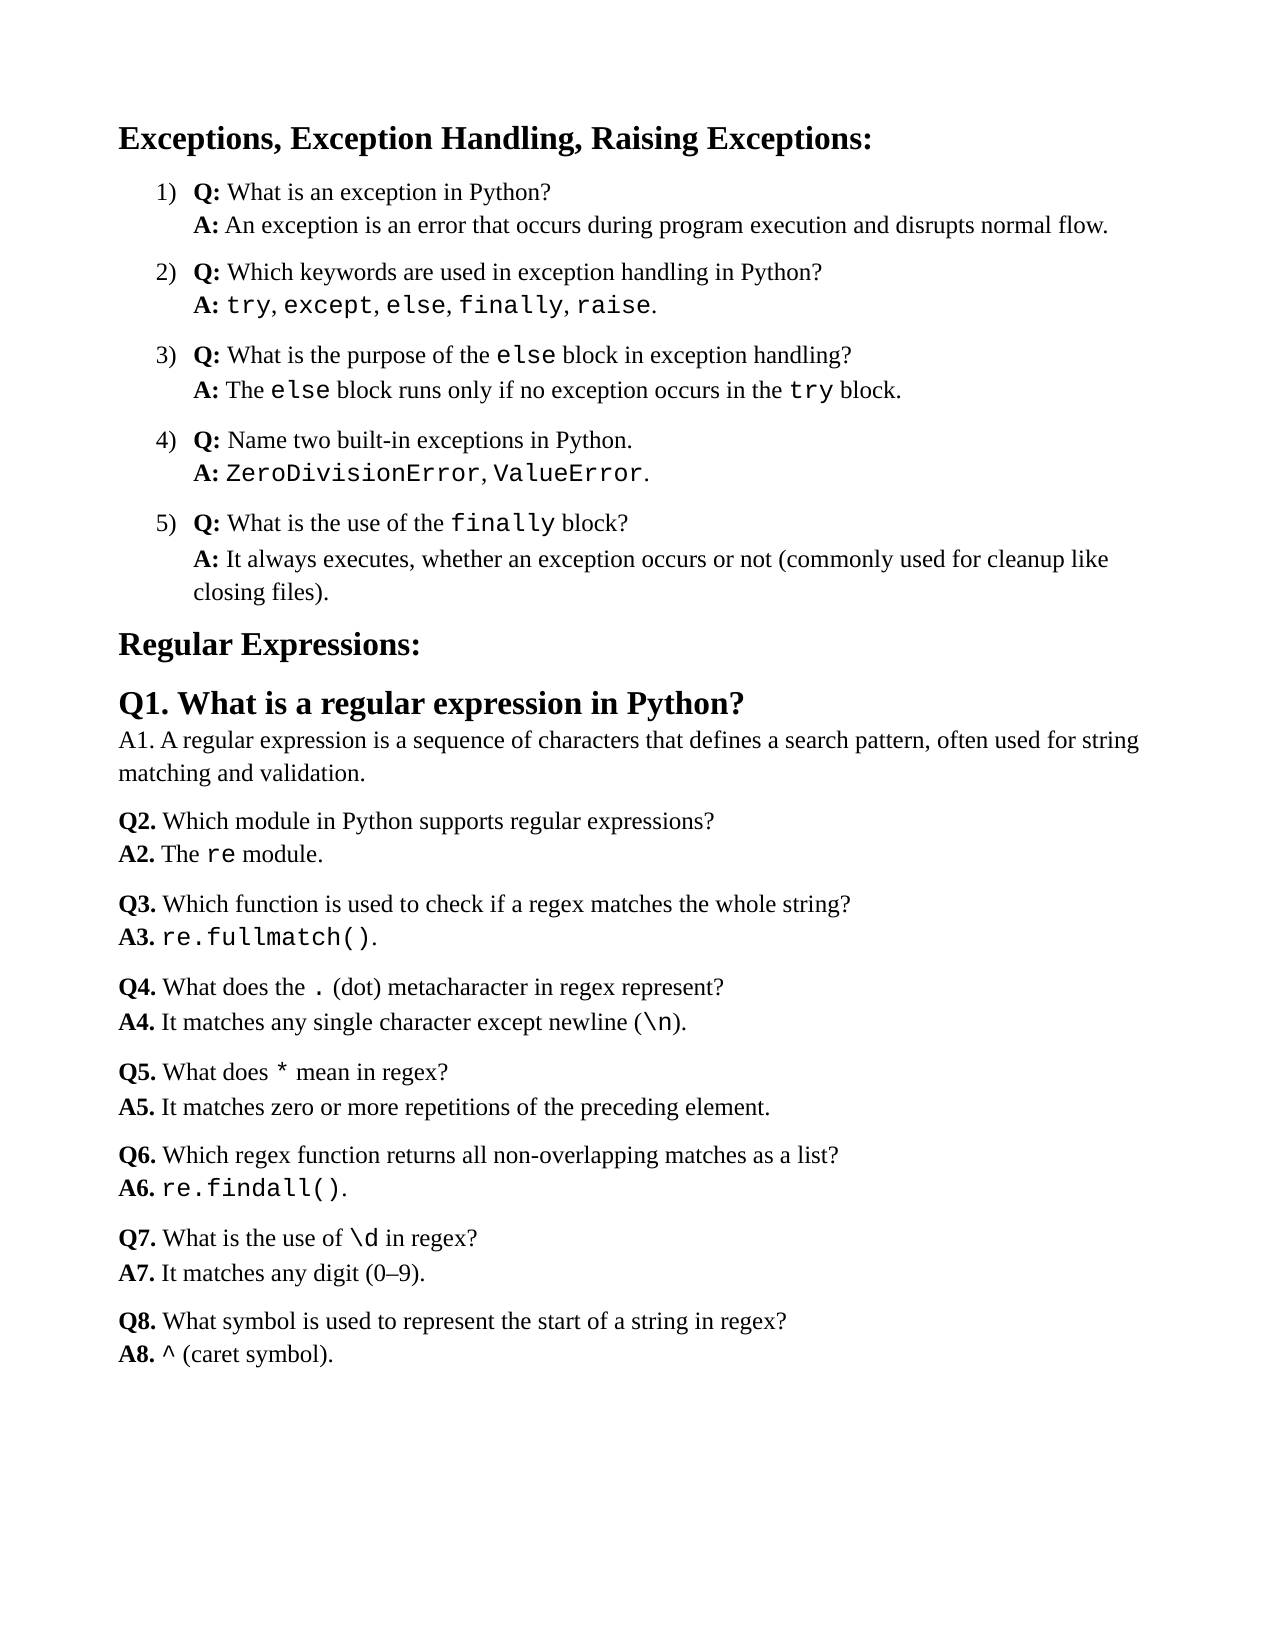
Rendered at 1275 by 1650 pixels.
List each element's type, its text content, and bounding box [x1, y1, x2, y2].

text Q2. Which module in Python supports regular expressions? A2. The re module. [118, 806, 1157, 870]
text Q1. What is a regular expression in Python? A1. A regular expression is a sequence of characters that defines a search pattern, often used for string matching and validation. [118, 683, 1157, 787]
text Q5. What does * mean in regex? A5. It matches zero or more repetitions of the preceding element. [118, 1057, 1157, 1121]
text Q4. What does the . (dot) metacharacter in regex represent? A4. It matches any single character except newline (\n). [118, 972, 1157, 1038]
text Q7. What is the use of \d in regex? A7. It matches any digit (0–9). [118, 1223, 1157, 1287]
list Q: Which keywords are used in exception handling in Python? A: try, except, else, finally, raise. [156, 257, 1157, 321]
list Q: What is an exception in Python? A: An exception is an error that occurs during program execution and disrupts normal flow. [156, 177, 1157, 238]
text Q8. What symbol is used to represent the start of a string in regex? A8. ^ (caret symbol). [118, 1306, 1157, 1369]
text Q6. Which regex function returns all non-overlapping matches as a list? A6. re.findall(). [118, 1140, 1157, 1204]
list Q: What is the use of the finally block? A: It always executes, whether an exception occurs or not (commonly used for cleanup like closing files). [156, 508, 1157, 605]
list Q: Name two built-in exceptions in Python. A: ZeroDivisionError, ValueError. [156, 426, 1157, 489]
list Q: What is the purpose of the else block in exception handling? A: The else block runs only if no exception occurs in the try block. [156, 340, 1157, 406]
text Q3. Which function is used to check if a regex matches the whole string? A3. re.fullmatch(). [118, 889, 1157, 953]
text Regular Expressions: [118, 624, 1157, 663]
text Exceptions, Exception Handling, Raising Exceptions: [118, 118, 1157, 156]
